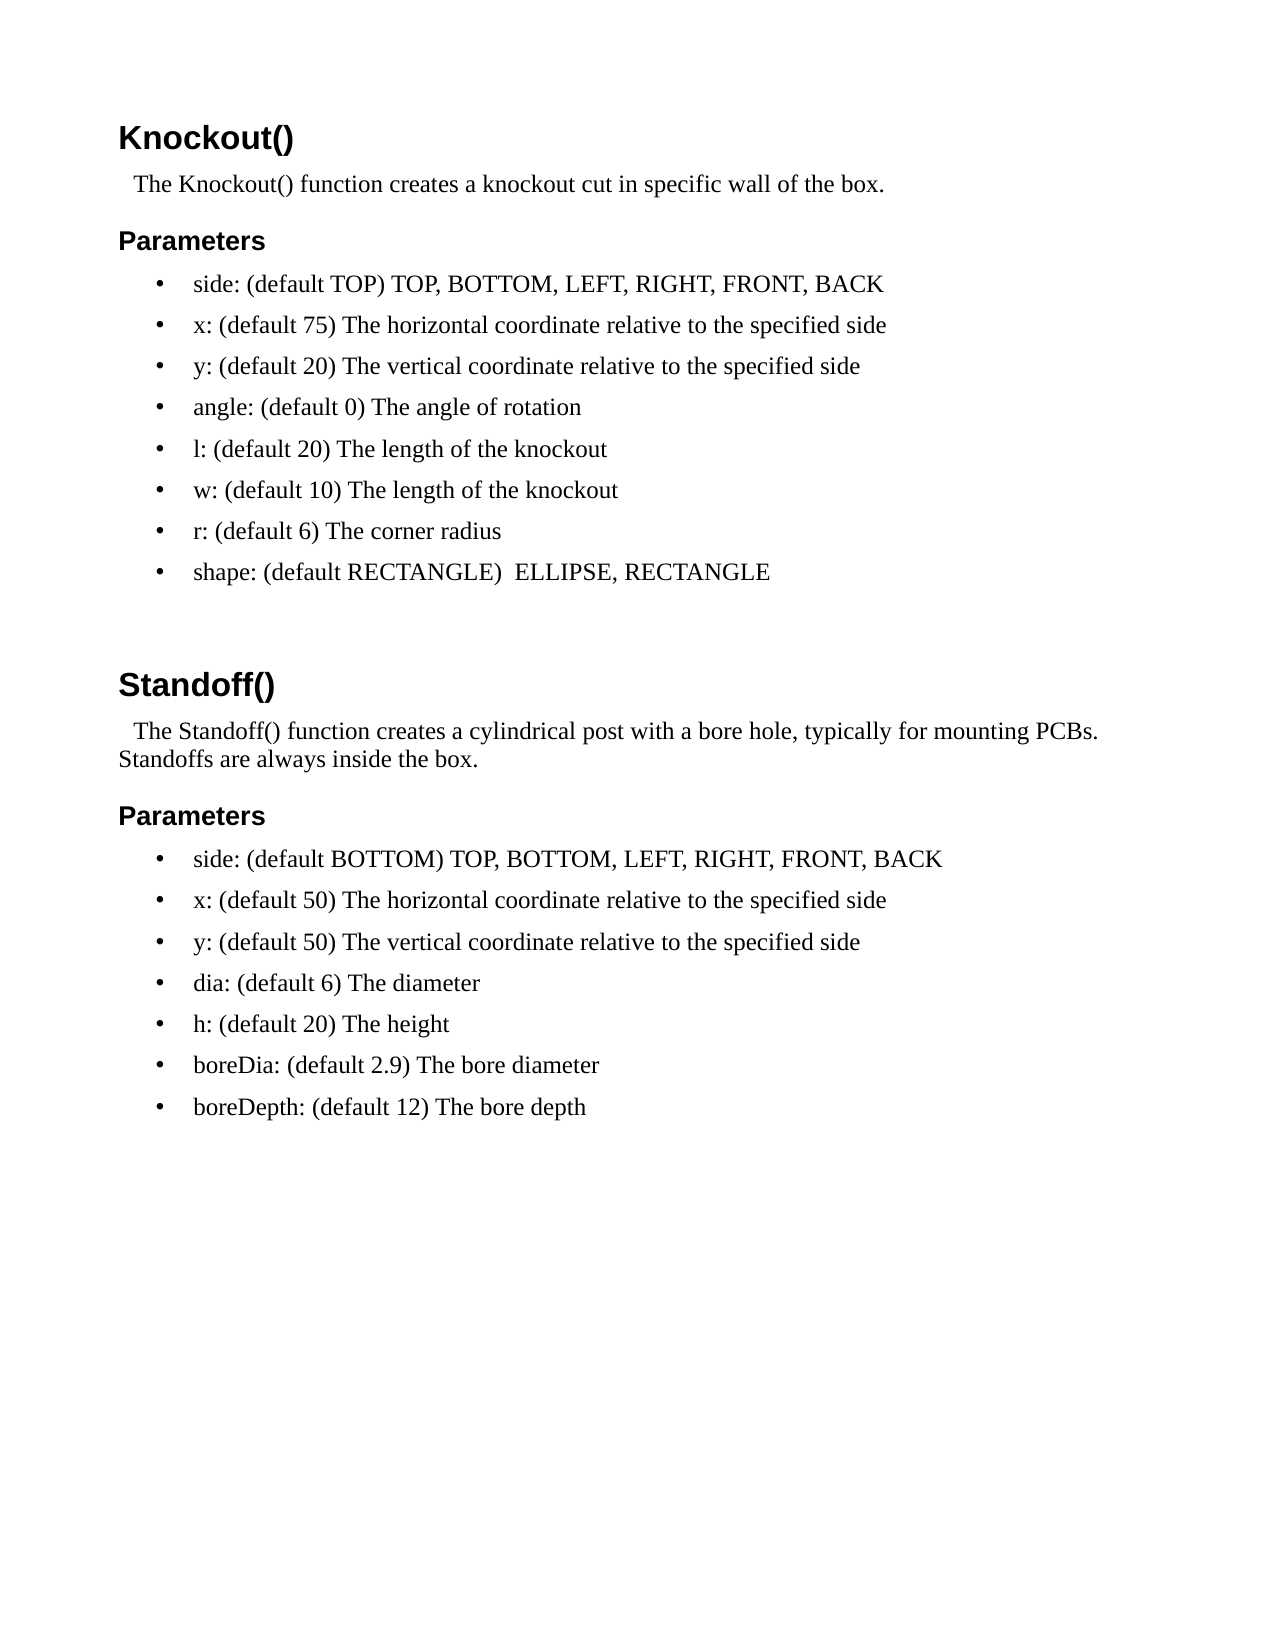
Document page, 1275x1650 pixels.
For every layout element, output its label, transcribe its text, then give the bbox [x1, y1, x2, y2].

text The Knockout() function creates a knockout cut in specific wall of the box. [118, 169, 1157, 198]
list h: (default 20) The height [156, 1009, 1157, 1038]
list side: (default BOTTOM) TOP, BOTTOM, LEFT, RIGHT, FRONT, BACK [156, 844, 1157, 873]
list x: (default 50) The horizontal coordinate relative to the specified side [156, 885, 1157, 914]
subtitle Parameters [118, 225, 1157, 256]
list dia: (default 6) The diameter [156, 968, 1157, 997]
list y: (default 20) The vertical coordinate relative to the specified side [156, 351, 1157, 380]
subtitle Knockout() [118, 118, 1157, 157]
text The Standoff() function creates a cylindrical post with a bore hole, typically for mounting PCBs. Standoffs are always inside the box. [118, 716, 1157, 773]
list boreDepth: (default 12) The bore depth [156, 1092, 1157, 1120]
list side: (default TOP) TOP, BOTTOM, LEFT, RIGHT, FRONT, BACK [156, 269, 1157, 297]
list boreDia: (default 2.9) The bore diameter [156, 1050, 1157, 1079]
list w: (default 10) The length of the knockout [156, 475, 1157, 504]
list shape: (default RECTANGLE) ELLIPSE, RECTANGLE [156, 557, 1157, 586]
list angle: (default 0) The angle of rotation [156, 392, 1157, 421]
list r: (default 6) The corner radius [156, 516, 1157, 545]
list y: (default 50) The vertical coordinate relative to the specified side [156, 927, 1157, 955]
subtitle Standoff() [118, 665, 1157, 703]
subtitle Parameters [118, 800, 1157, 832]
list l: (default 20) The length of the knockout [156, 434, 1157, 462]
list x: (default 75) The horizontal coordinate relative to the specified side [156, 310, 1157, 339]
